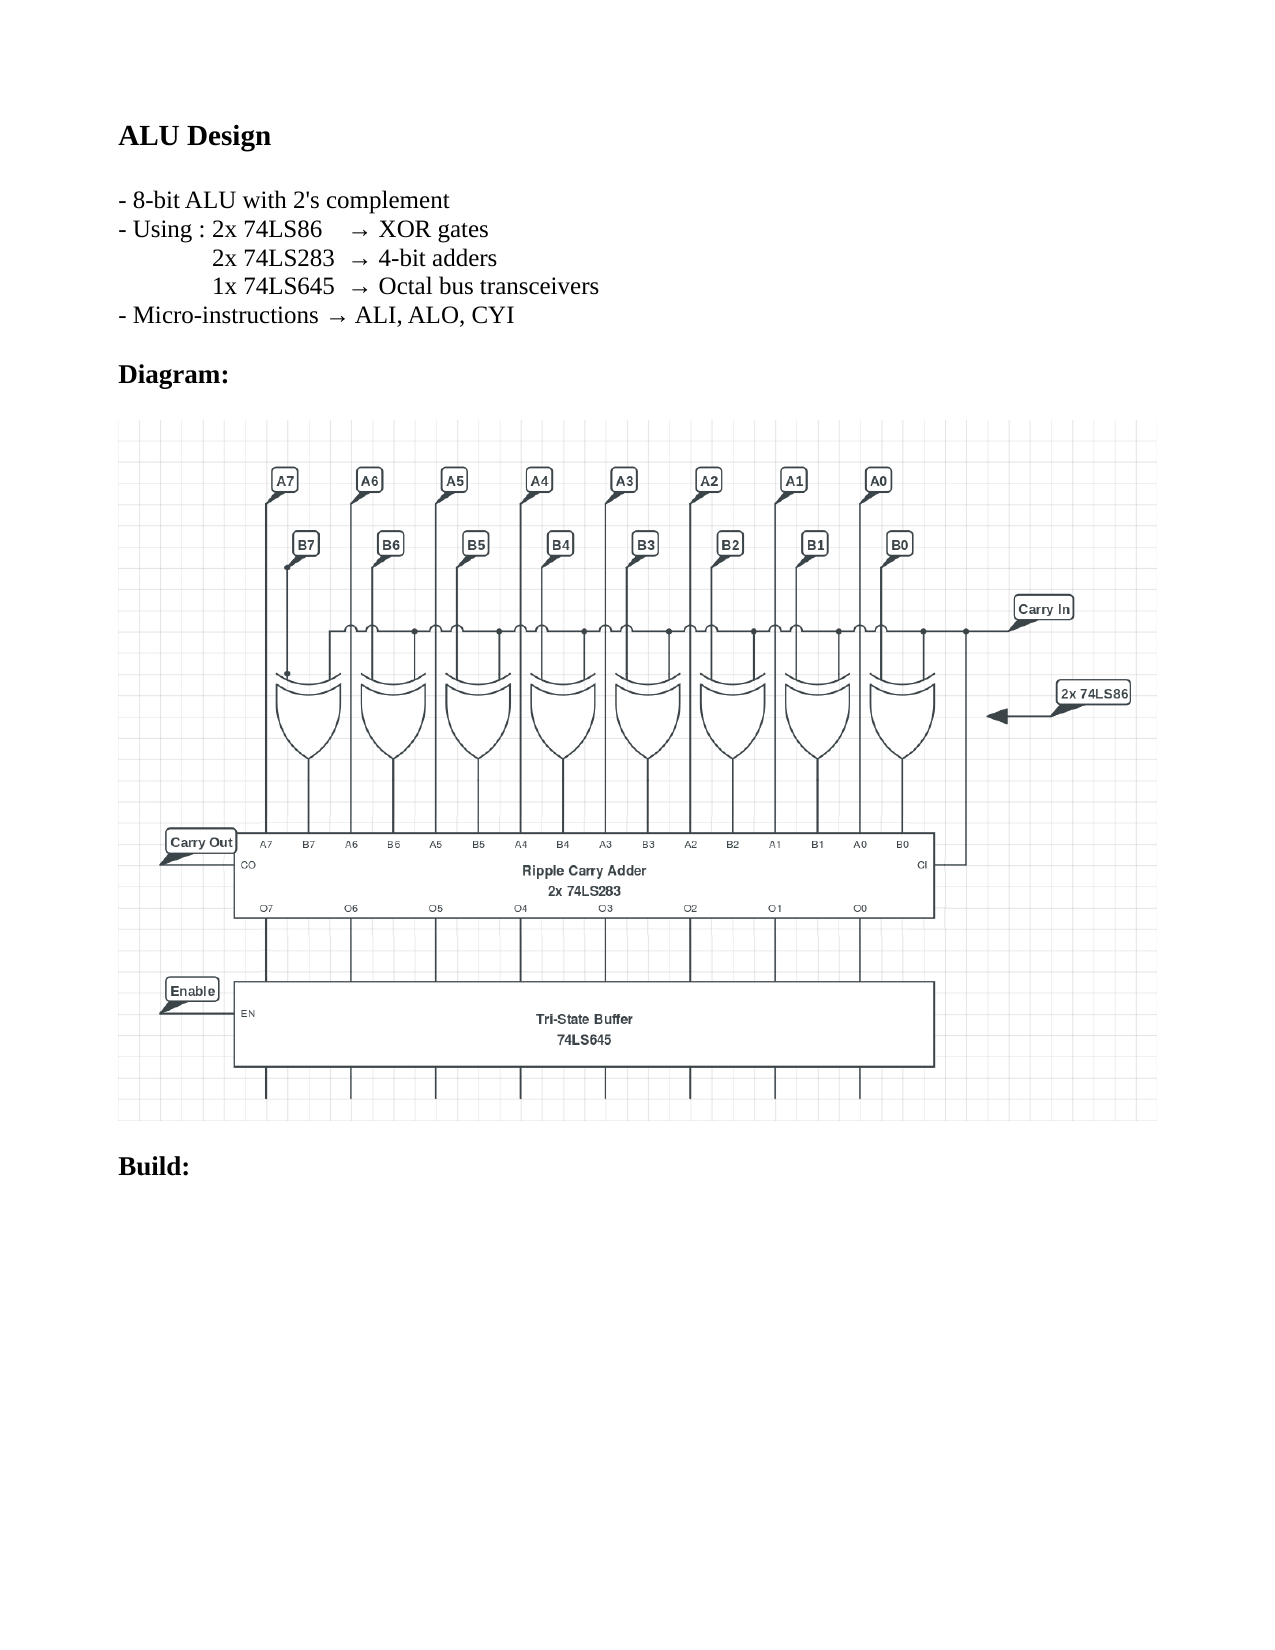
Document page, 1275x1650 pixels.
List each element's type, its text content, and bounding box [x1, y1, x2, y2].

text Diagram: [118, 358, 1157, 389]
text ALU Design [118, 118, 1157, 152]
text - Micro-instructions → ALI, ALO, CYI [118, 300, 1157, 329]
text 2x 74LS283 → 4-bit adders [118, 243, 1157, 271]
text 1x 74LS645 → Octal bus transceivers [118, 271, 1157, 300]
text - 8-bit ALU with 2's complement [118, 185, 1157, 214]
picture [118, 420, 1157, 1121]
text Build: [118, 1149, 1157, 1181]
text - Using : 2x 74LS86 → XOR gates [118, 214, 1157, 243]
